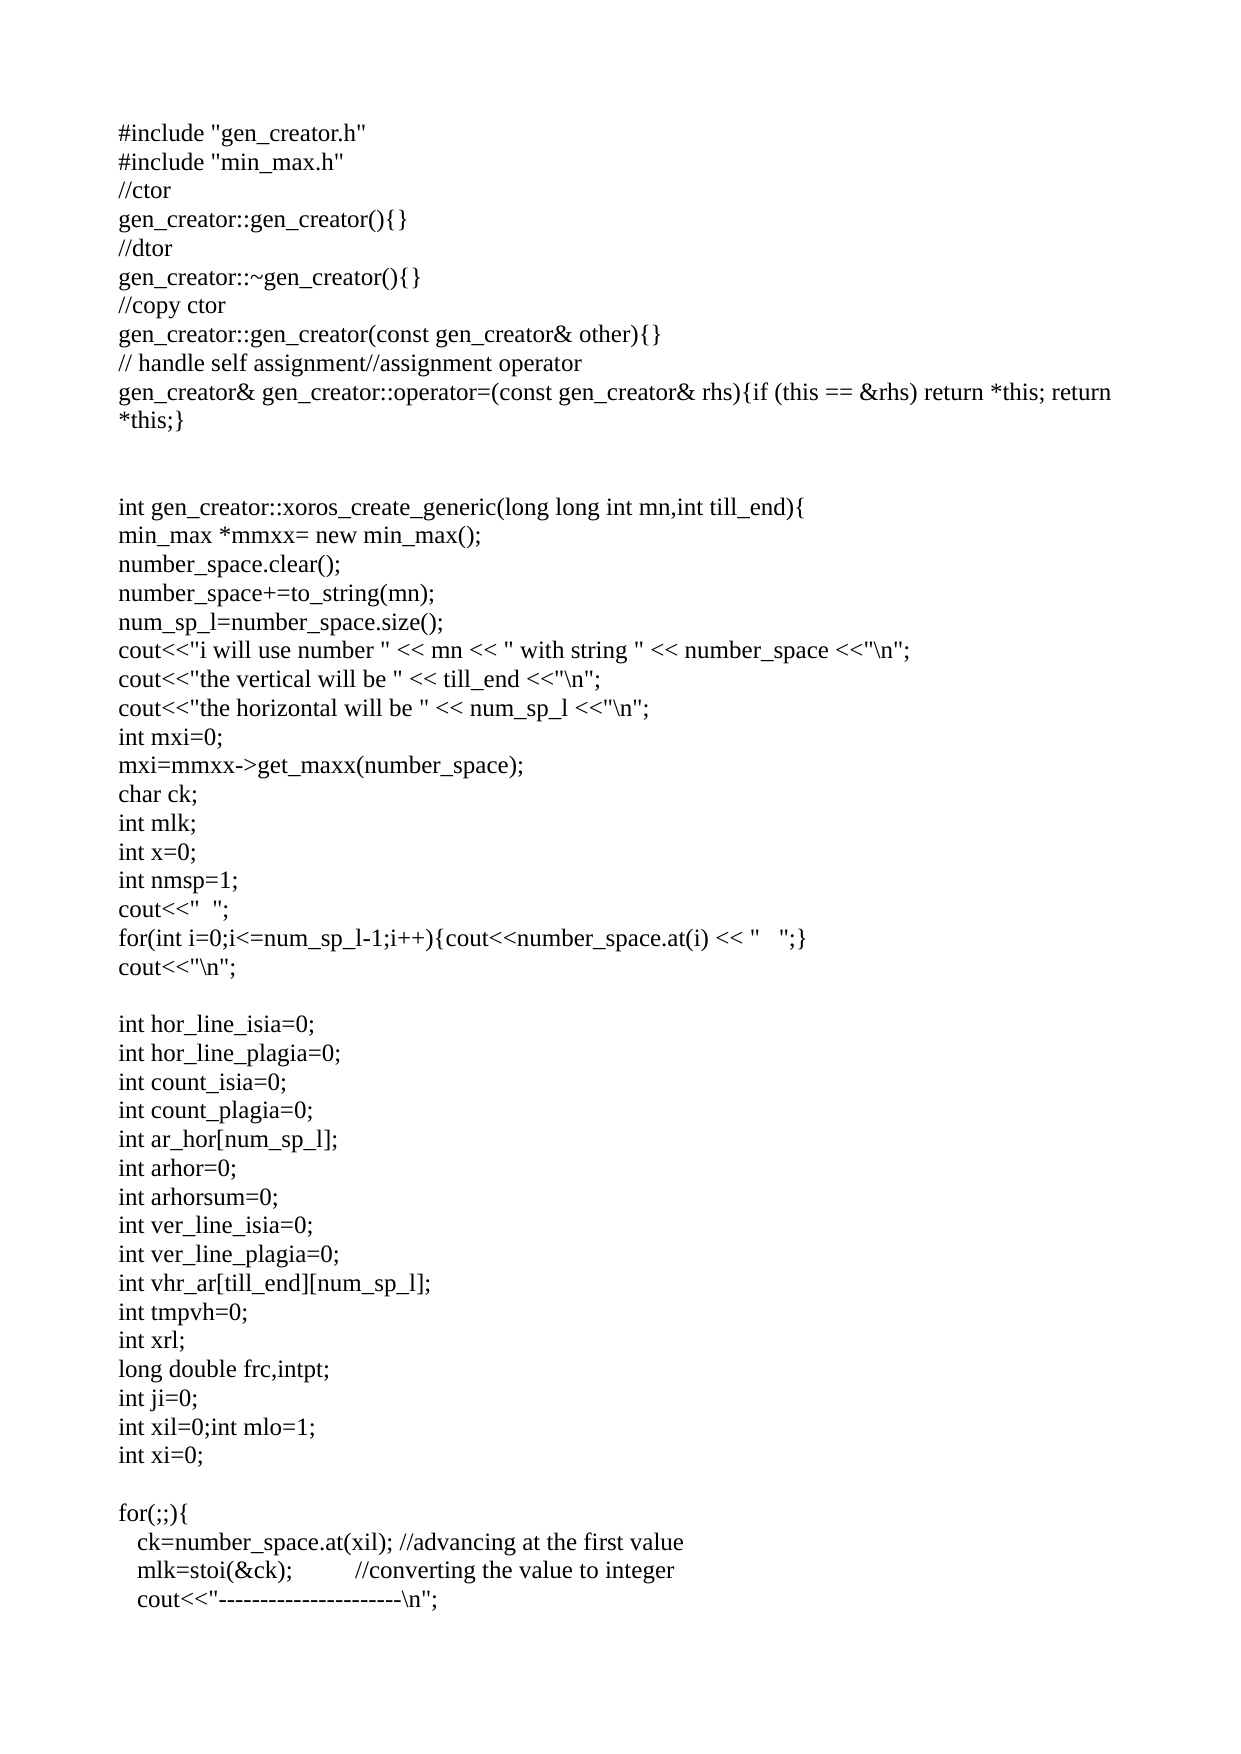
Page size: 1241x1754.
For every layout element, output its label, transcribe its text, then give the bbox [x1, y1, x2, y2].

text int tmpvh=0; [118, 1297, 1122, 1326]
text number_space.clear(); [118, 549, 1122, 578]
text int x=0; [118, 837, 1122, 866]
text number_space+=to_string(mn); [118, 578, 1122, 607]
text int hor_line_plagia=0; [118, 1038, 1122, 1067]
text int xil=0;int mlo=1; [118, 1412, 1122, 1441]
text int ar_hor[num_sp_l]; [118, 1124, 1122, 1153]
text int hor_line_isia=0; [118, 1009, 1122, 1038]
text cout<<"\n"; [118, 952, 1122, 981]
text int nmsp=1; [118, 866, 1122, 894]
text num_sp_l=number_space.size(); [118, 607, 1122, 636]
text int arhor=0; [118, 1153, 1122, 1182]
text min_max *mmxx= new min_max(); [118, 521, 1122, 549]
text mlk=stoi(&ck); //converting the value to integer [118, 1556, 1122, 1584]
text gen_creator::gen_creator(){} [118, 204, 1122, 233]
text int count_isia=0; [118, 1067, 1122, 1096]
text //ctor [118, 176, 1122, 204]
text //dtor [118, 233, 1122, 262]
text cout<<"i will use number " << mn << " with string " << number_space <<"\n"; [118, 636, 1122, 664]
text int arhorsum=0; [118, 1182, 1122, 1211]
text #include "min_max.h" [118, 147, 1122, 176]
text gen_creator::gen_creator(const gen_creator& other){} [118, 319, 1122, 348]
text gen_creator& gen_creator::operator=(const gen_creator& rhs){if (this == &rhs) return *this; return *this;} [118, 377, 1122, 434]
text cout<<" "; [118, 894, 1122, 923]
text for(;;){ [118, 1498, 1122, 1527]
text long double frc,intpt; [118, 1354, 1122, 1383]
text // handle self assignment//assignment operator [118, 348, 1122, 377]
text cout<<"the vertical will be " << till_end <<"\n"; [118, 664, 1122, 693]
text int xi=0; [118, 1441, 1122, 1469]
text int xrl; [118, 1326, 1122, 1354]
text gen_creator::~gen_creator(){} [118, 262, 1122, 291]
text #include "gen_creator.h" [118, 118, 1122, 147]
text int ver_line_plagia=0; [118, 1239, 1122, 1268]
text int ver_line_isia=0; [118, 1211, 1122, 1239]
text int gen_creator::xoros_create_generic(long long int mn,int till_end){ [118, 492, 1122, 521]
text char ck; [118, 779, 1122, 808]
text cout<<"the horizontal will be " << num_sp_l <<"\n"; [118, 693, 1122, 722]
text //copy ctor [118, 291, 1122, 319]
text int mxi=0; [118, 722, 1122, 751]
text int ji=0; [118, 1383, 1122, 1412]
text ck=number_space.at(xil); //advancing at the first value [118, 1527, 1122, 1556]
text mxi=mmxx->get_maxx(number_space); [118, 751, 1122, 779]
text int mlk; [118, 808, 1122, 837]
text int count_plagia=0; [118, 1096, 1122, 1124]
text for(int i=0;i<=num_sp_l-1;i++){cout<<number_space.at(i) << " ";} [118, 923, 1122, 952]
text int vhr_ar[till_end][num_sp_l]; [118, 1268, 1122, 1297]
text cout<<"----------------------\n"; [118, 1584, 1122, 1613]
